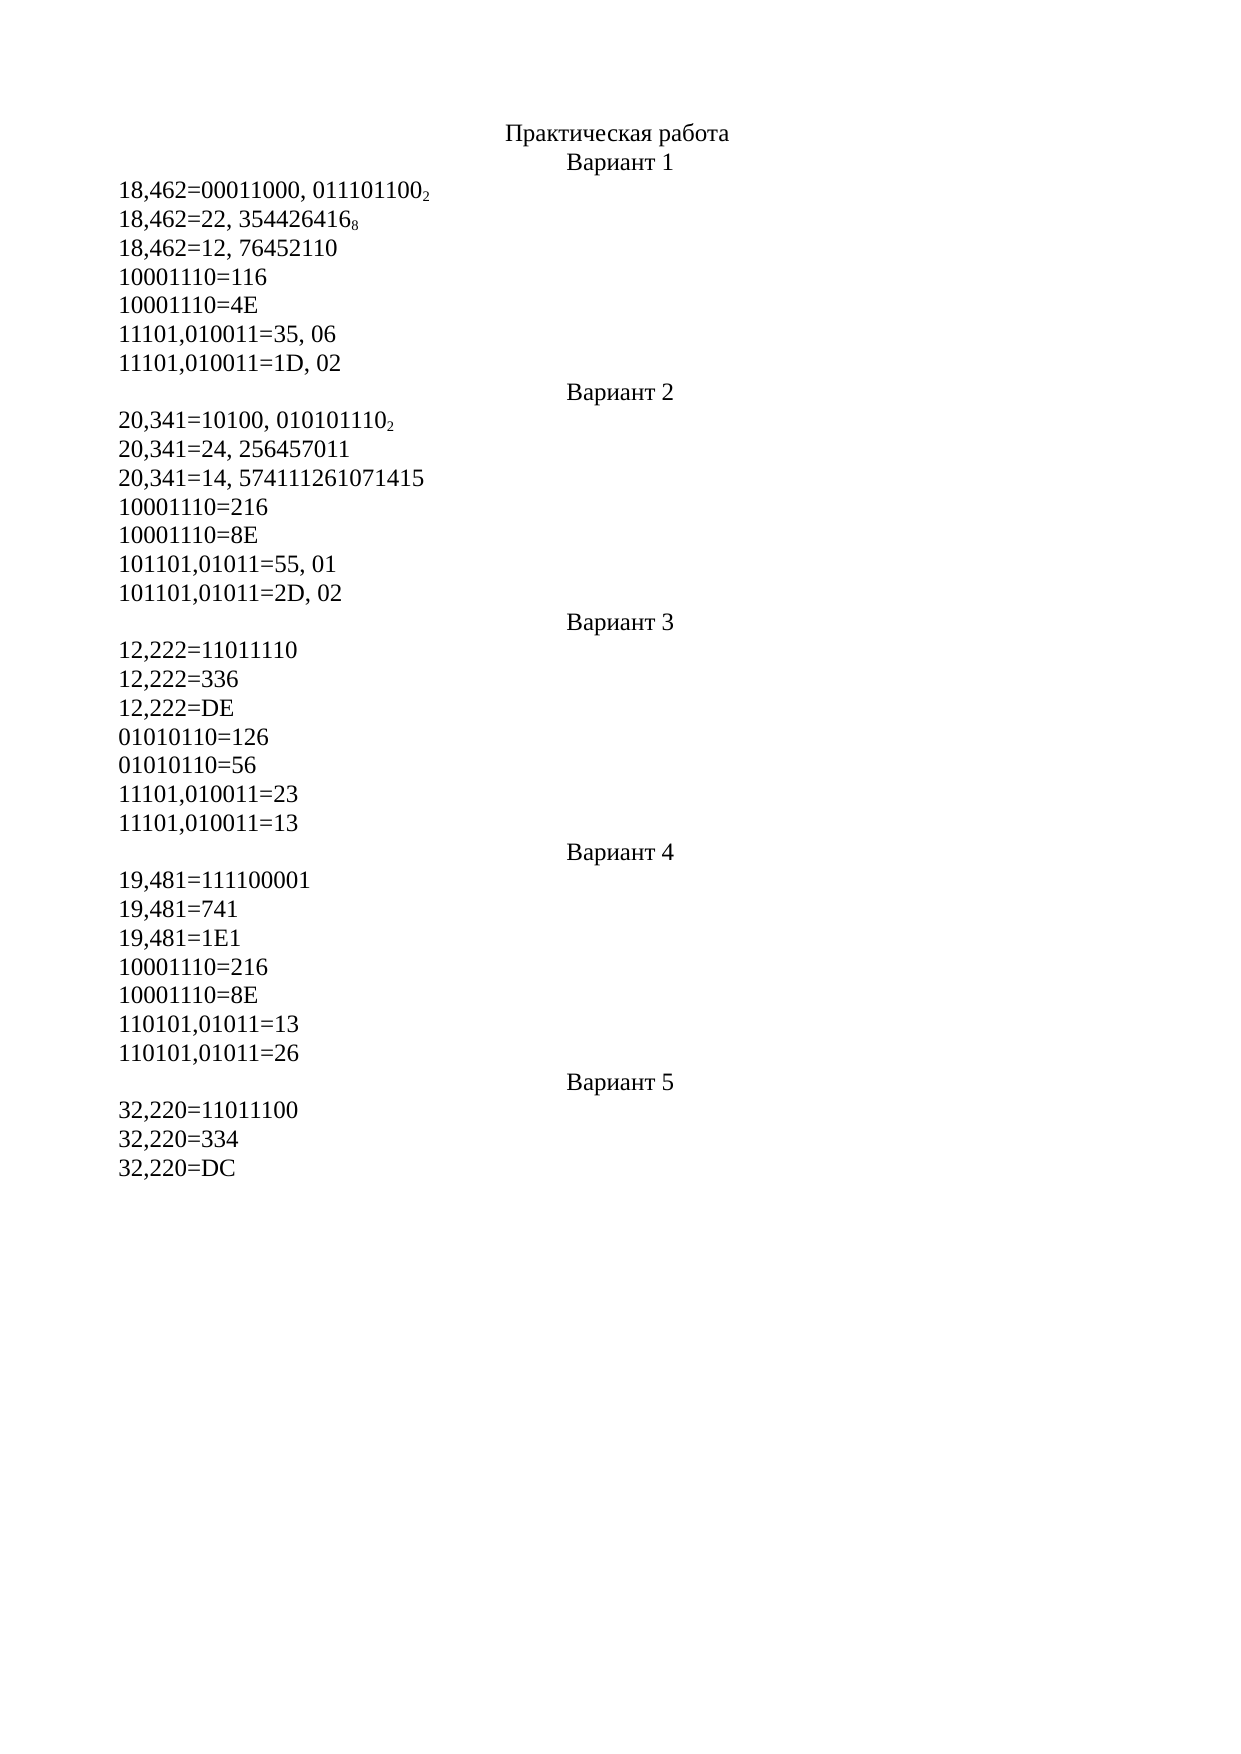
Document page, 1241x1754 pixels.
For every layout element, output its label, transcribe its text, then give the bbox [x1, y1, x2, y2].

text 101101,01011=55, 01 [118, 549, 1122, 578]
text Вариант 1 [118, 147, 1122, 176]
text Вариант 2 [118, 377, 1122, 406]
text 10001110=8E [118, 521, 1122, 549]
text 10001110=216 [118, 492, 1122, 521]
text 10001110=8E [118, 981, 1122, 1009]
text 11101,010011=23 [118, 779, 1122, 808]
text 32,220=334 [118, 1124, 1122, 1153]
text Вариант 3 [118, 607, 1122, 636]
text 10001110=216 [118, 952, 1122, 981]
text 20,341=24, 256457011 [118, 434, 1122, 463]
text Вариант 5 [118, 1067, 1122, 1096]
text 101101,01011=2D, 02 [118, 578, 1122, 607]
text 11101,010011=13 [118, 808, 1122, 837]
text 20,341=10100, 0101011102 [118, 406, 1122, 434]
text 12,222=DE [118, 693, 1122, 722]
text 19,481=741 [118, 894, 1122, 923]
text 12,222=336 [118, 664, 1122, 693]
text 110101,01011=26 [118, 1038, 1122, 1067]
text 01010110=56 [118, 751, 1122, 779]
text 12,222=11011110 [118, 636, 1122, 664]
text 10001110=4E [118, 291, 1122, 319]
text 110101,01011=13 [118, 1009, 1122, 1038]
text Практическая работа [118, 118, 1122, 147]
text 18,462=22, 3544264168 [118, 204, 1122, 233]
text 19,481=111100001 [118, 866, 1122, 894]
text 11101,010011=35, 06 [118, 319, 1122, 348]
text 11101,010011=1D, 02 [118, 348, 1122, 377]
text 18,462=12, 76452110 [118, 233, 1122, 262]
text 19,481=1E1 [118, 923, 1122, 952]
text 01010110=126 [118, 722, 1122, 751]
text 32,220=11011100 [118, 1096, 1122, 1124]
text 20,341=14, 574111261071415 [118, 463, 1122, 492]
text 10001110=116 [118, 262, 1122, 291]
text 18,462=00011000, 0111011002 [118, 176, 1122, 204]
text Вариант 4 [118, 837, 1122, 866]
text 32,220=DC [118, 1153, 1122, 1182]
